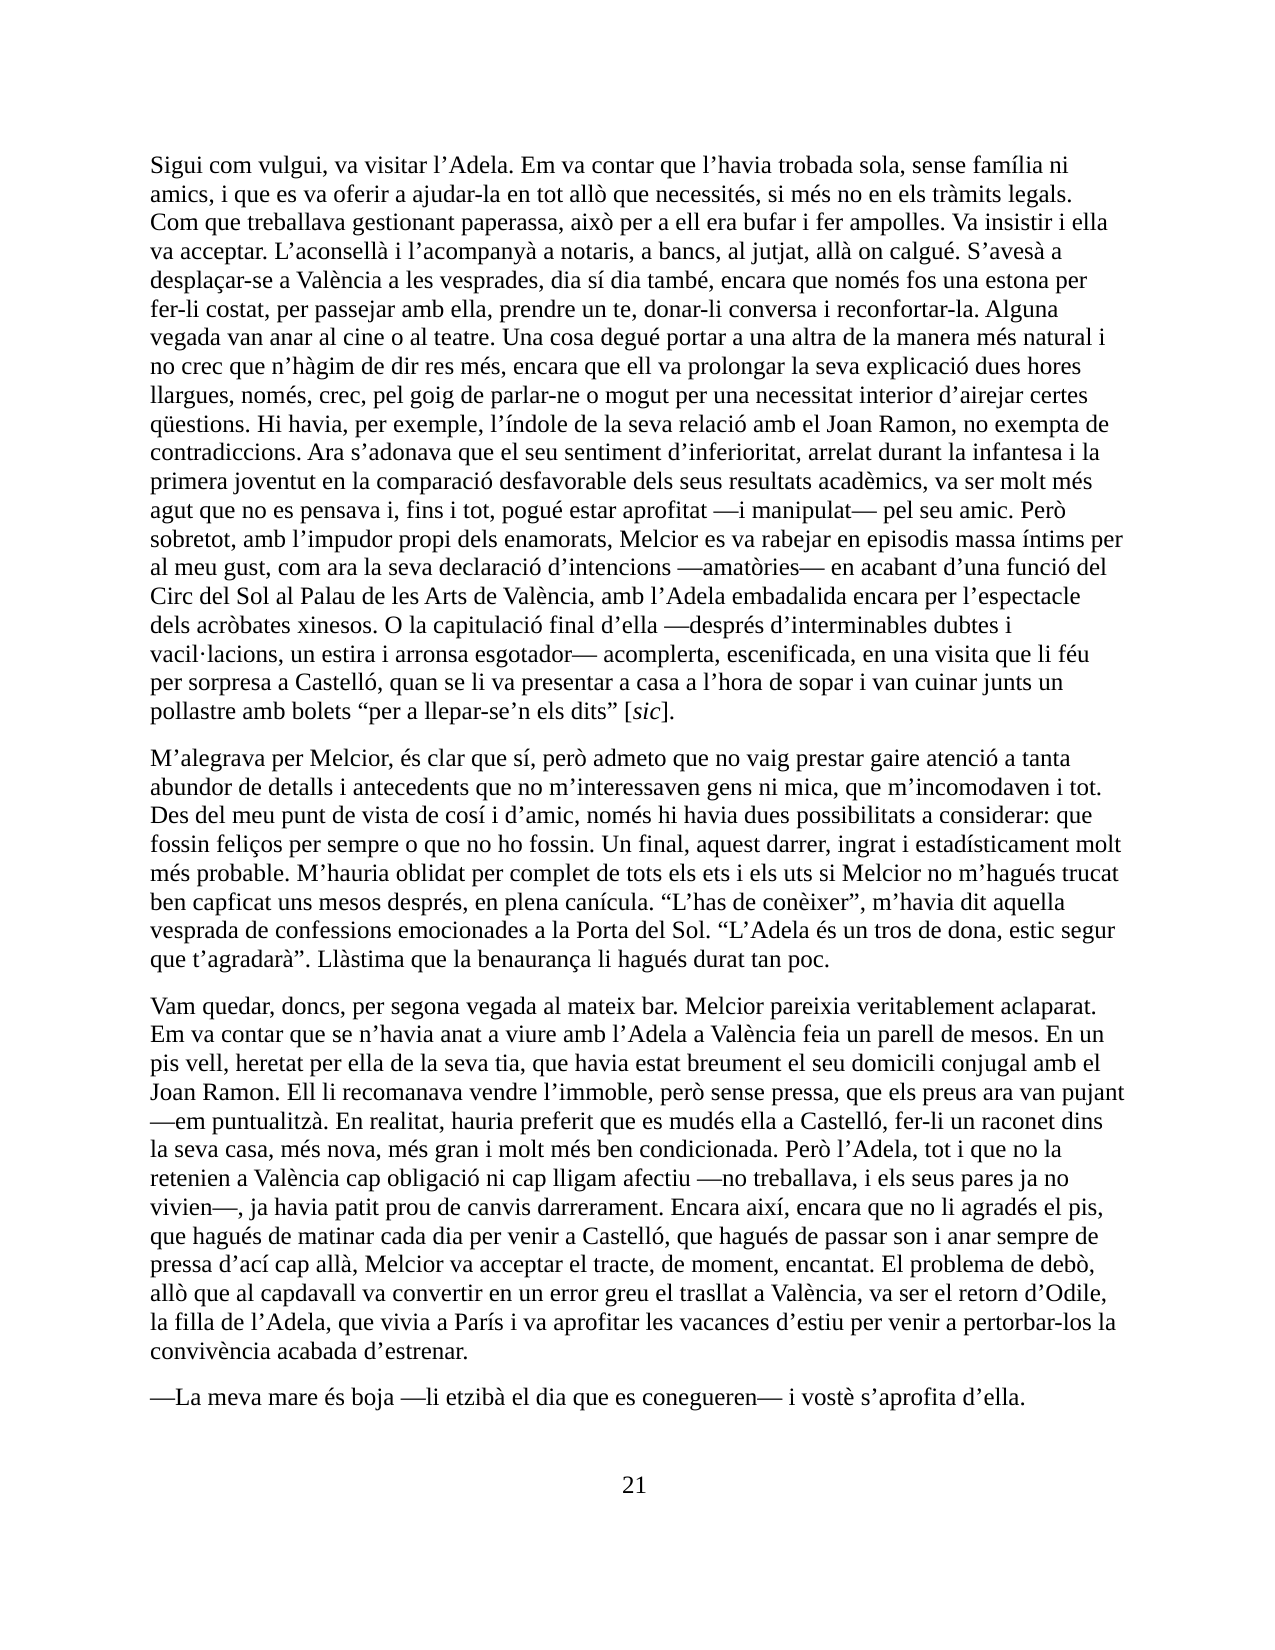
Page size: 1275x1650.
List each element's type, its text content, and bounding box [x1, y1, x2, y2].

text Sigui com vulgui, va visitar l’Adela. Em va contar que l’havia trobada sola, sense família ni amics, i que es va oferir a ajudar-la en tot allò que necessités, si més no en els tràmits legals. Com que treballava gestionant paperassa, això per a ell era bufar i fer ampolles. Va insistir i ella va acceptar. L’aconsellà i l’acompanyà a notaris, a bancs, al jutjat, allà on calgué. S’avesà a desplaçar-se a València a les vesprades, dia sí dia també, encara que només fos una estona per fer-li costat, per passejar amb ella, prendre un te, donar-li conversa i reconfortar-la. Alguna vegada van anar al cine o al teatre. Una cosa degué portar a una altra de la manera més natural i no crec que n’hàgim de dir res més, encara que ell va prolongar la seva explicació dues hores llargues, només, crec, pel goig de parlar-ne o mogut per una necessitat interior d’airejar certes qüestions. Hi havia, per exemple, l’índole de la seva relació amb el Joan Ramon, no exempta de contradiccions. Ara s’adonava que el seu sentiment d’inferioritat, arrelat durant la infantesa i la primera joventut en la comparació desfavorable dels seus resultats acadèmics, va ser molt més agut que no es pensava i, fins i tot, pogué estar aprofitat —i manipulat— pel seu amic. Però sobretot, amb l’impudor propi dels enamorats, Melcior es va rabejar en episodis massa íntims per al meu gust, com ara la seva declaració d’intencions —amatòries— en acabant d’una funció del Circ del Sol al Palau de les Arts de València, amb l’Adela embadalida encara per l’espectacle dels acròbates xinesos. O la capitulació final d’ella —després d’interminables dubtes i vacil·lacions, un estira i arronsa esgotador— acomplerta, escenificada, en una visita que li féu per sorpresa a Castelló, quan se li va presentar a casa a l’hora de sopar i van cuinar junts un pollastre amb bolets “per a llepar-se’n els dits” [sic]. [150, 150, 1125, 725]
text M’alegrava per Melcior, és clar que sí, però admeto que no vaig prestar gaire atenció a tanta abundor de detalls i antecedents que no m’interessaven gens ni mica, que m’incomodaven i tot. Des del meu punt de vista de cosí i d’amic, només hi havia dues possibilitats a considerar: que fossin feliços per sempre o que no ho fossin. Un final, aquest darrer, ingrat i estadísticament molt més probable. M’hauria oblidat per complet de tots els ets i els uts si Melcior no m’hagués trucat ben capficat uns mesos després, en plena canícula. “L’has de conèixer”, m’havia dit aquella vesprada de confessions emocionades a la Porta del Sol. “L’Adela és un tros de dona, estic segur que t’agradarà”. Llàstima que la benaurança li hagués durat tan poc. [150, 743, 1125, 973]
text Vam quedar, doncs, per segona vegada al mateix bar. Melcior pareixia veritablement aclaparat. Em va contar que se n’havia anat a viure amb l’Adela a València feia un parell de mesos. En un pis vell, heretat per ella de la seva tia, que havia estat breument el seu domicili conjugal amb el Joan Ramon. Ell li recomanava vendre l’immoble, però sense pressa, que els preus ara van pujant —em puntualitzà. En realitat, hauria preferit que es mudés ella a Castelló, fer-li un raconet dins la seva casa, més nova, més gran i molt més ben condicionada. Però l’Adela, tot i que no la retenien a València cap obligació ni cap lligam afectiu —no treballava, i els seus pares ja no vivien—, ja havia patit prou de canvis darrerament. Encara així, encara que no li agradés el pis, que hagués de matinar cada dia per venir a Castelló, que hagués de passar son i anar sempre de pressa d’ací cap allà, Melcior va acceptar el tracte, de moment, encantat. El problema de debò, allò que al capdavall va convertir en un error greu el trasllat a València, va ser el retorn d’Odile, la filla de l’Adela, que vivia a París i va aprofitar les vacances d’estiu per venir a pertorbar-los la convivència acabada d’estrenar. [150, 991, 1125, 1364]
text —La meva mare és boja —li etzibà el dia que es conegueren— i vostè s’aprofita d’ella. [150, 1382, 1125, 1411]
